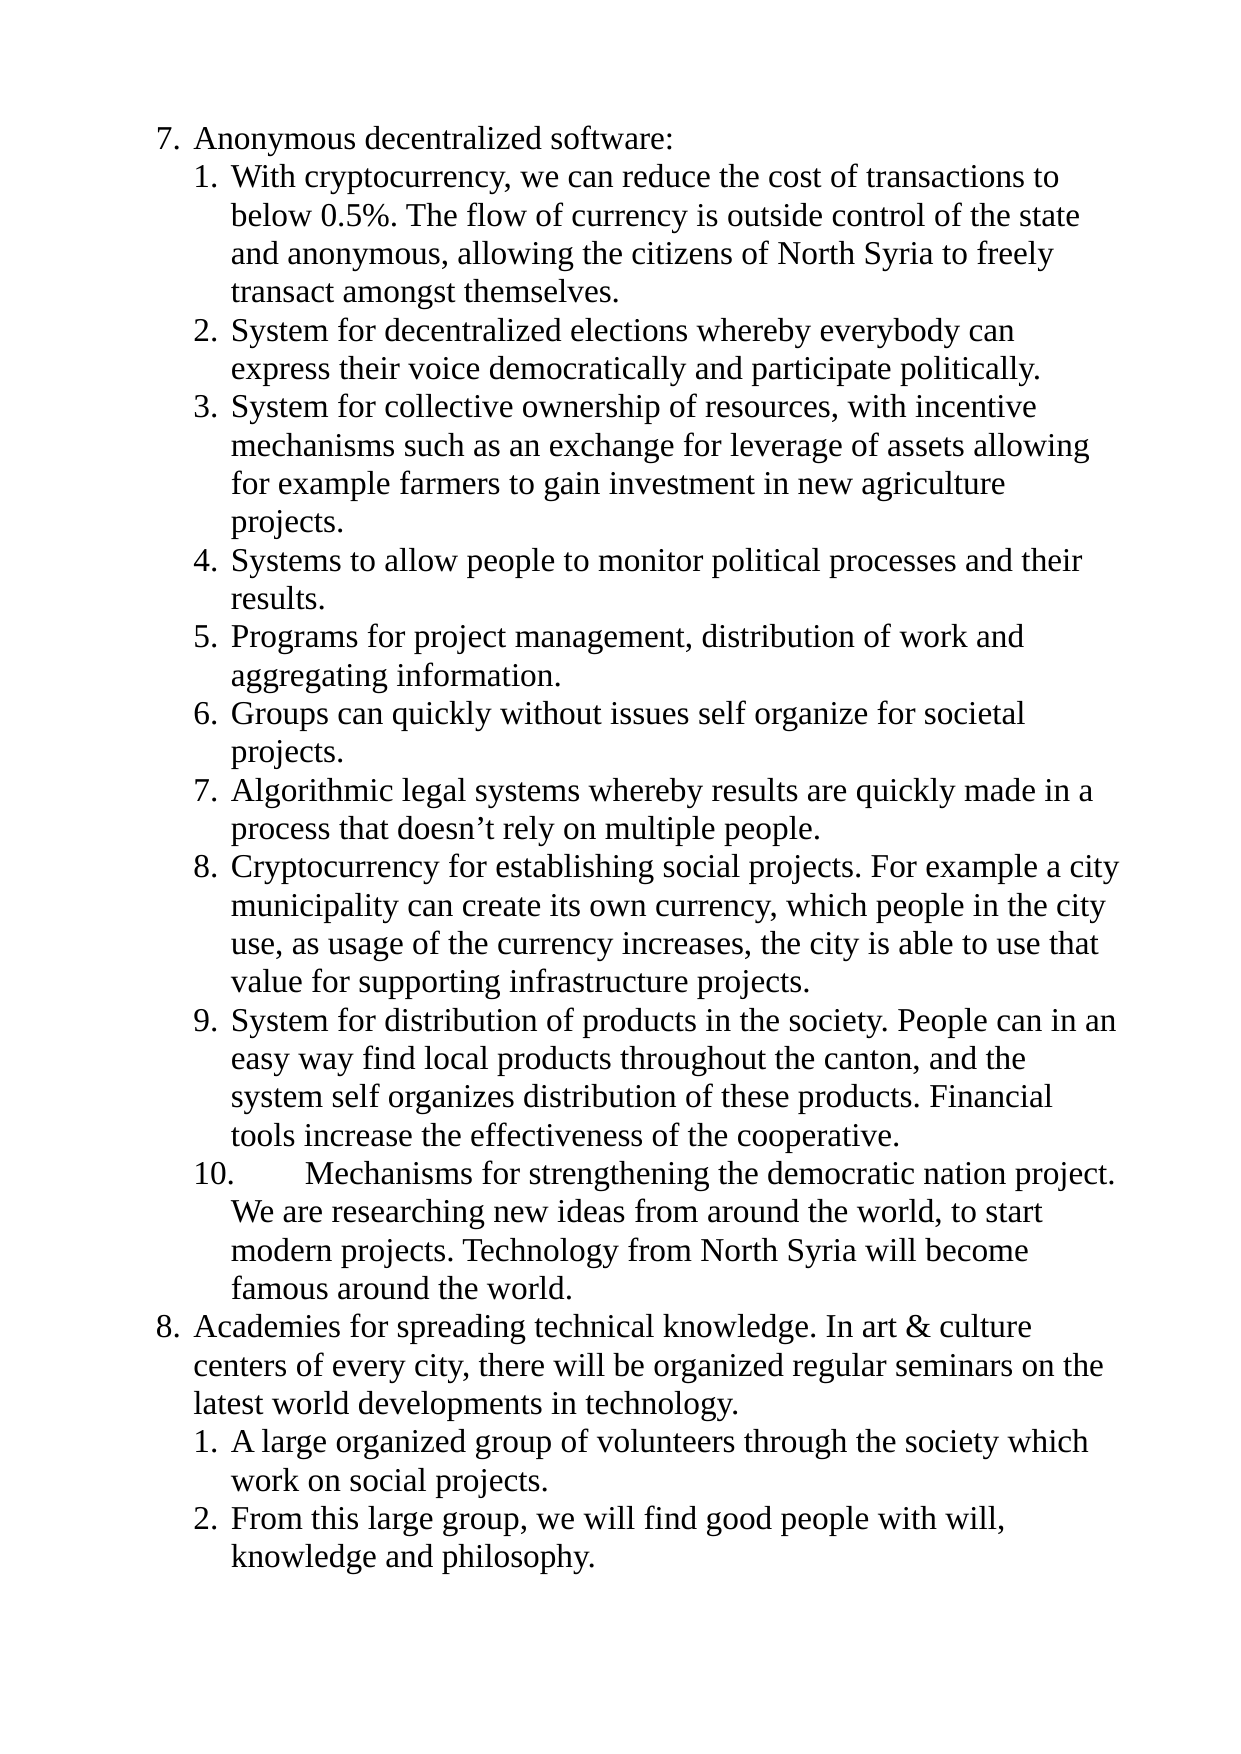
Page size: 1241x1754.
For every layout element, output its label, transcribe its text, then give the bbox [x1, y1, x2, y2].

list Cryptocurrency for establishing social projects. For example a city municipality can create its own currency, which people in the city use, as usage of the currency increases, the city is able to use that value for supporting infrastructure projects. [193, 846, 1122, 1000]
list A large organized group of volunteers through the society which work on social projects. [193, 1421, 1122, 1498]
list System for distribution of products in the society. People can in an easy way find local products throughout the canton, and the system self organizes distribution of these products. Financial tools increase the effectiveness of the cooperative. [193, 1000, 1122, 1153]
list Groups can quickly without issues self organize for societal projects. [193, 693, 1122, 770]
list Systems to allow people to monitor political processes and their results. [193, 540, 1122, 616]
list Anonymous decentralized software: [156, 118, 1122, 156]
list Algorithmic legal systems whereby results are quickly made in a process that doesn’t rely on multiple people. [193, 770, 1122, 846]
list Programs for project management, distribution of work and aggregating information. [193, 616, 1122, 693]
list Mechanisms for strengthening the democratic nation project. We are researching new ideas from around the world, to start modern projects. Technology from North Syria will become famous around the world. [193, 1153, 1122, 1306]
list With cryptocurrency, we can reduce the cost of transactions to below 0.5%. The flow of currency is outside control of the state and anonymous, allowing the citizens of North Syria to freely transact amongst themselves. [193, 156, 1122, 310]
list System for collective ownership of resources, with incentive mechanisms such as an exchange for leverage of assets allowing for example farmers to gain investment in new agriculture projects. [193, 386, 1122, 540]
list System for decentralized elections whereby everybody can express their voice democratically and participate politically. [193, 310, 1122, 386]
list From this large group, we will find good people with will, knowledge and philosophy. [193, 1498, 1122, 1575]
list Academies for spreading technical knowledge. In art & culture centers of every city, there will be organized regular seminars on the latest world developments in technology. [156, 1306, 1122, 1421]
